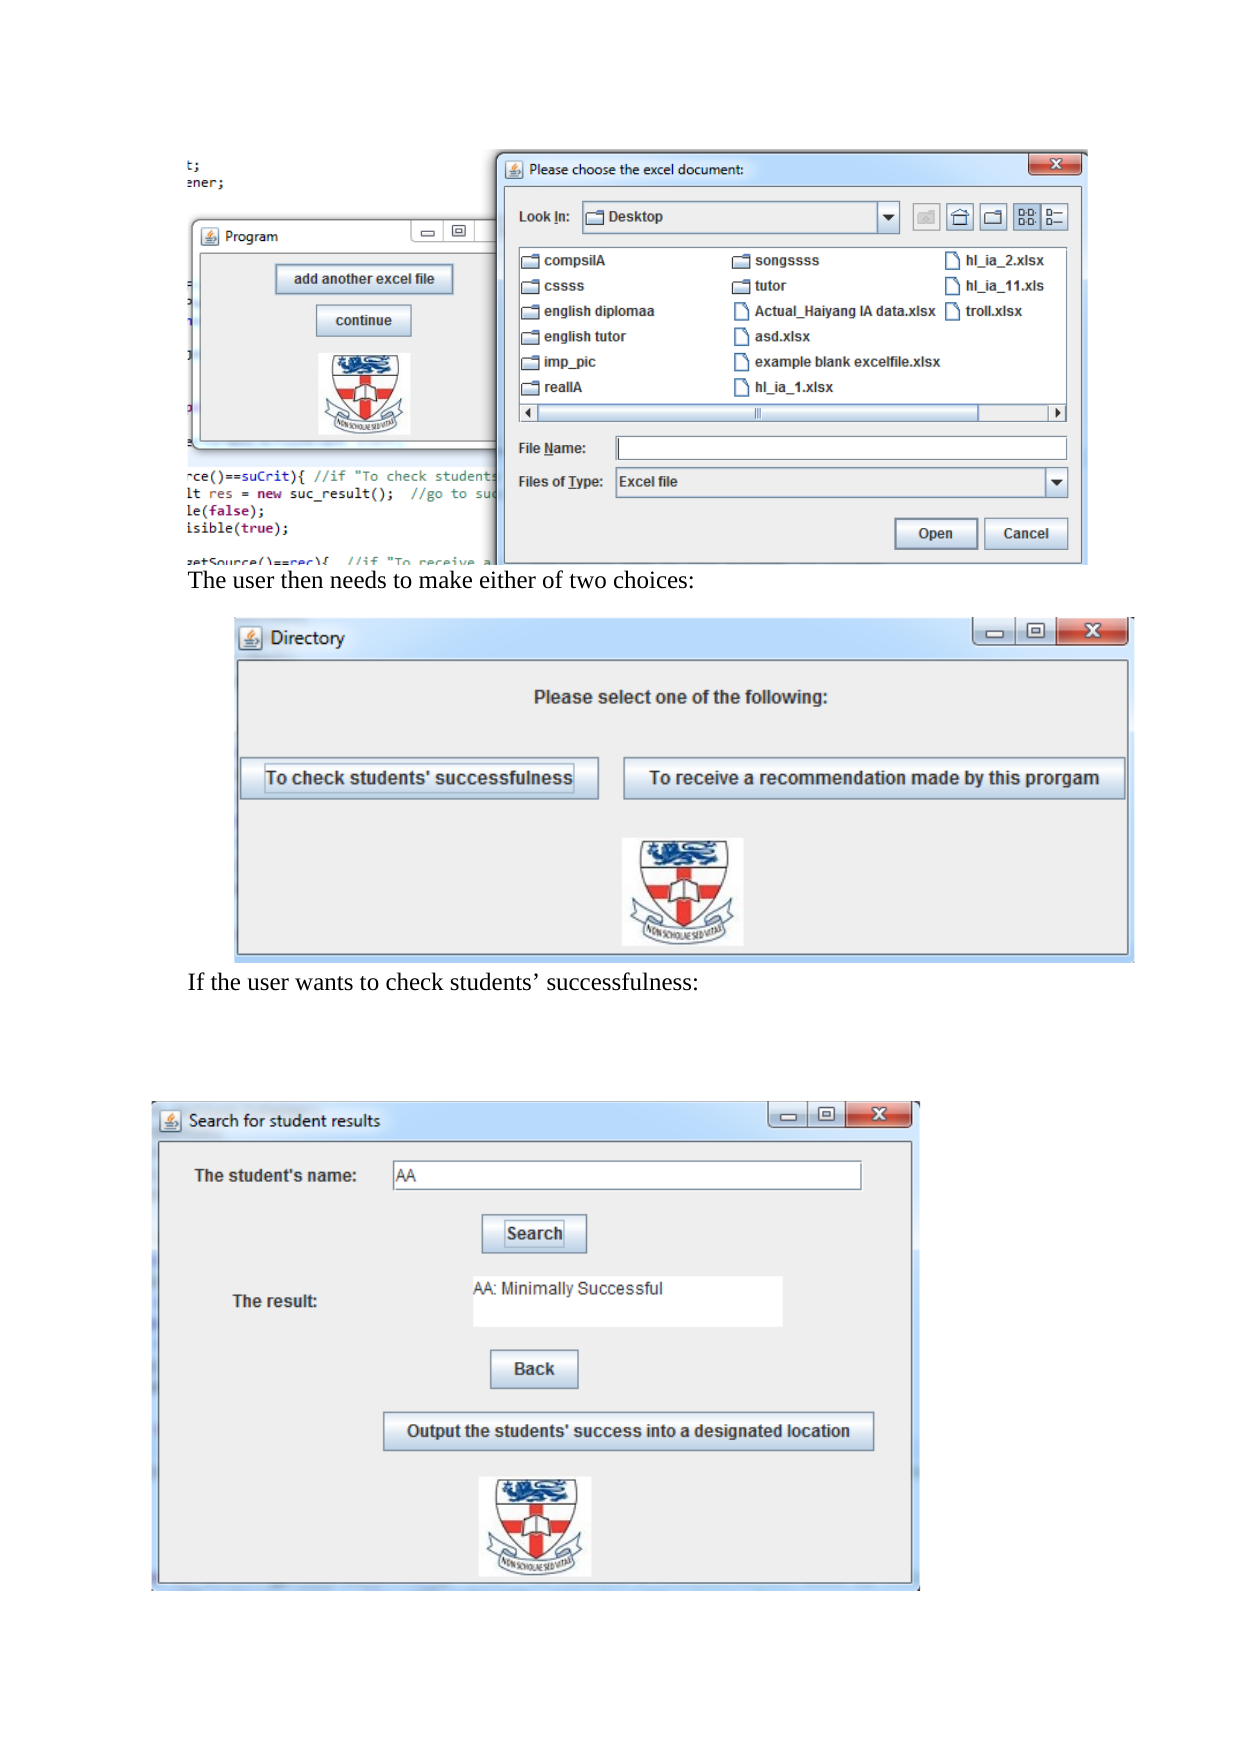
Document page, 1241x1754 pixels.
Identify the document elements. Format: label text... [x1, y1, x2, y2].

text The user then needs to make either of two choices: [187, 150, 1090, 594]
text If the user wants to check students’ successfulness: [187, 967, 1090, 995]
